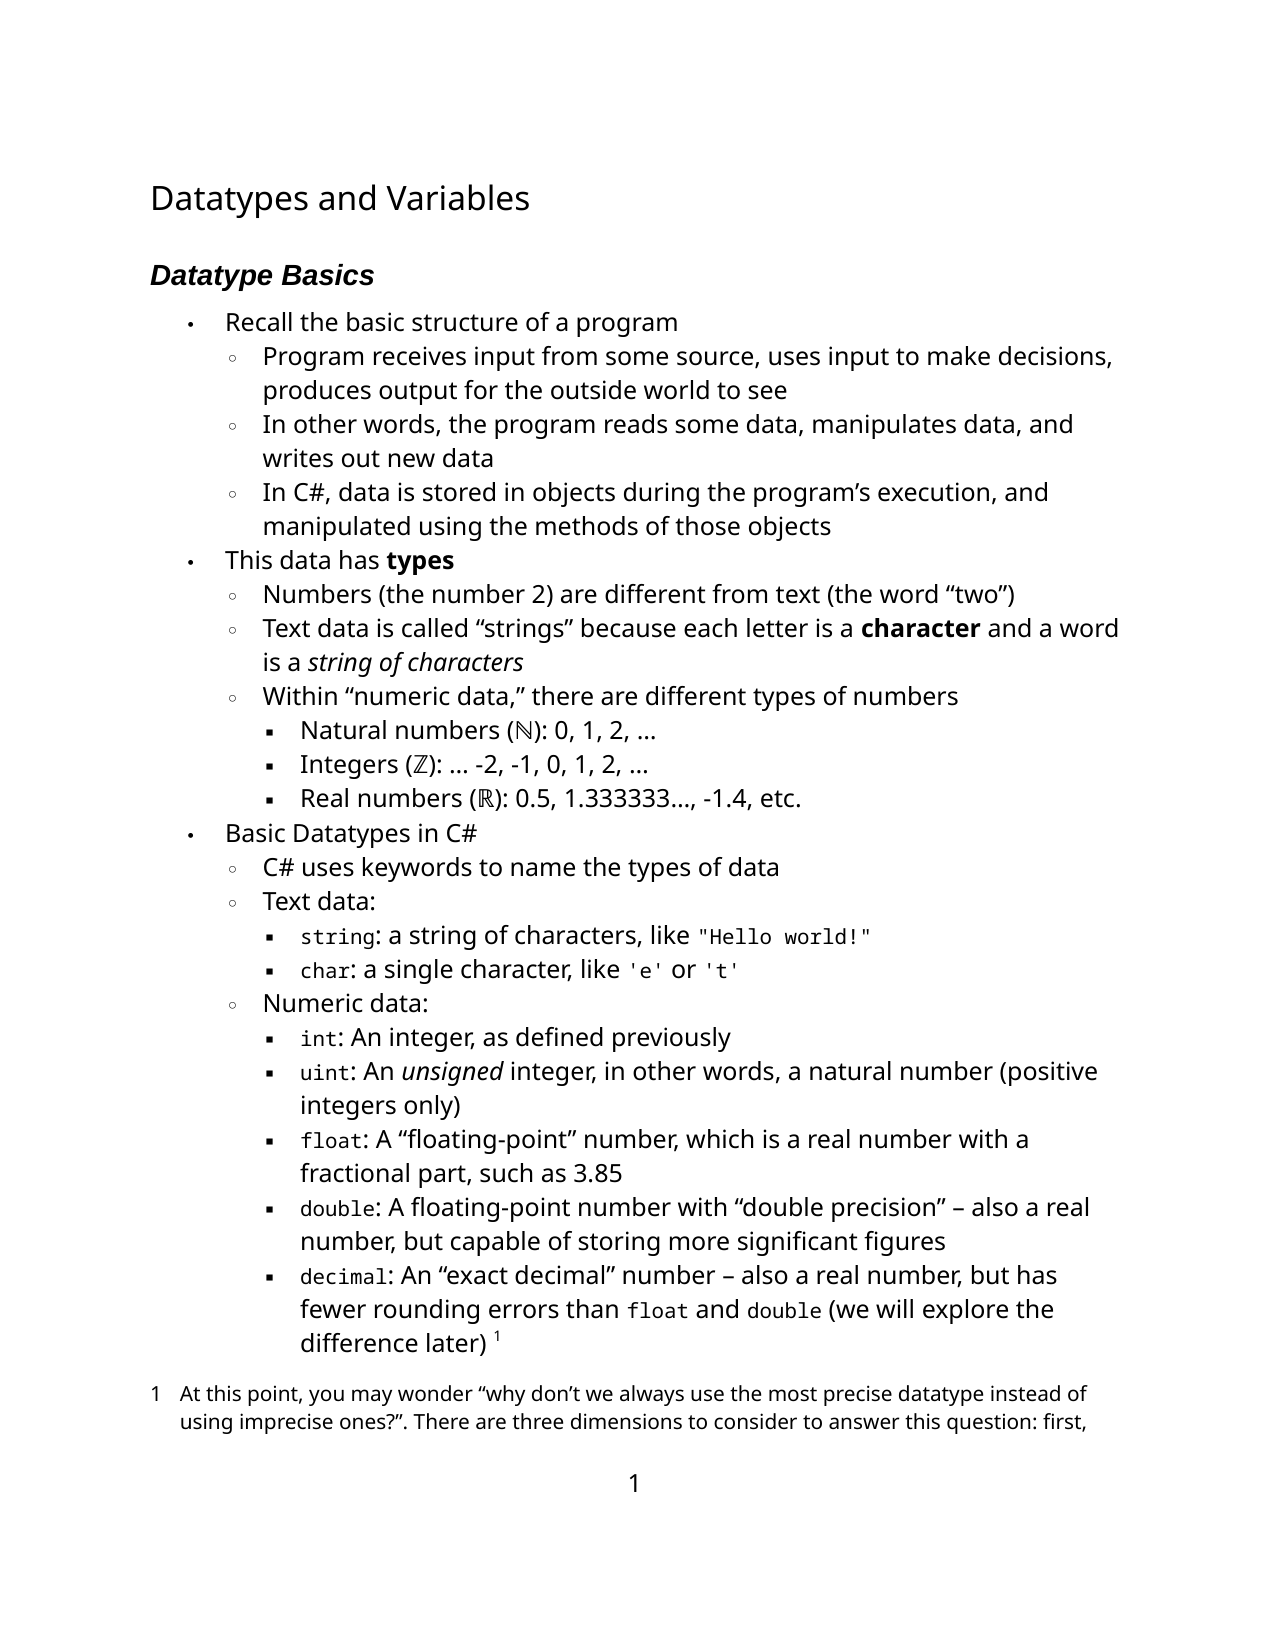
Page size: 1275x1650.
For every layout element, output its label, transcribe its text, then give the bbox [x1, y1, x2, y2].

list char: a single character, like 'e' or 't' [262, 951, 1125, 986]
list Real numbers (ℝ): 0.5, 1.333333…, -1.4, etc. [262, 781, 1125, 815]
list Text data: [225, 883, 1125, 917]
list decimal: An “exact decimal” number – also a real number, but has fewer rounding errors than float and double (we will explore the difference later) [262, 1258, 1125, 1360]
list Natural numbers (ℕ): 0, 1, 2, … [262, 713, 1125, 747]
list This data has types [187, 543, 1125, 577]
list Integers (ℤ): … -2, -1, 0, 1, 2, … [262, 747, 1125, 781]
list Text data is called “strings” because each letter is a character and a word is a string of characters [225, 611, 1125, 679]
list Basic Datatypes in C# [187, 815, 1125, 849]
list Program receives input from some source, uses input to make decisions, produces output for the outside world to see [225, 338, 1125, 406]
list double: A floating-point number with “double precision” – also a real number, but capable of storing more significant figures [262, 1190, 1125, 1258]
list Within “numeric data,” there are different types of numbers [225, 679, 1125, 713]
list C# uses keywords to name the types of data [225, 849, 1125, 883]
list At this point, you may wonder “why don’t we always use the most precise datatype instead of using imprecise ones?”. There are three dimensions to consider to answer this question: first, [150, 1379, 1125, 1436]
subtitle Datatypes and Variables [150, 175, 1125, 221]
list uint: An unsigned integer, in other words, a natural number (positive integers only) [262, 1054, 1125, 1122]
list string: a string of characters, like "Hello world!" [262, 917, 1125, 951]
list Numeric data: [225, 986, 1125, 1019]
list In other words, the program reads some data, manipulates data, and writes out new data [225, 406, 1125, 474]
list int: An integer, as defined previously [262, 1019, 1125, 1054]
list In C#, data is stored in objects during the program’s execution, and manipulated using the methods of those objects [225, 474, 1125, 543]
list Recall the basic structure of a program [187, 304, 1125, 338]
list float: A “floating-point” number, which is a real number with a fractional part, such as 3.85 [262, 1122, 1125, 1190]
list Numbers (the number 2) are different from text (the word “two”) [225, 577, 1125, 611]
subtitle Datatype Basics [150, 258, 1125, 292]
